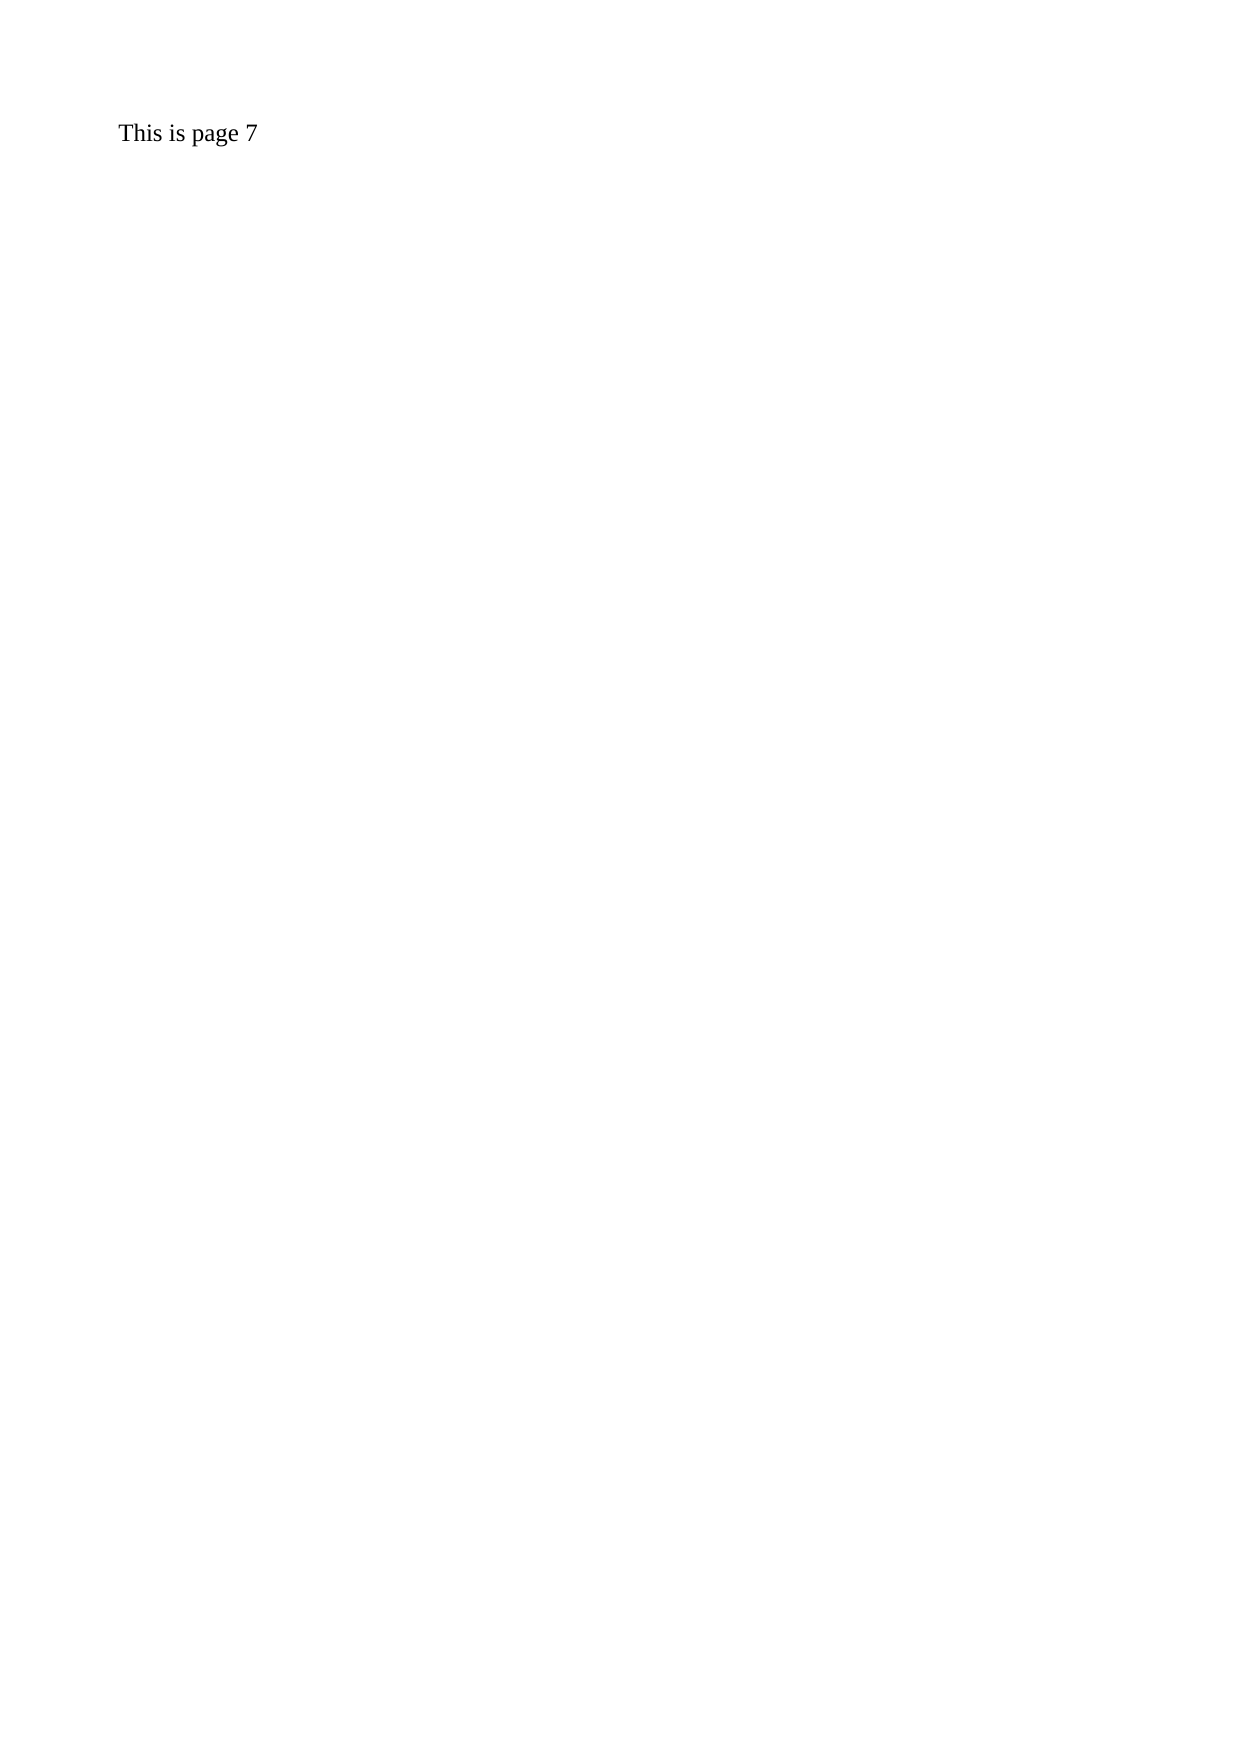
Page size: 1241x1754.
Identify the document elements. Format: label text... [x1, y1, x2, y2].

text This is page 7 [118, 118, 1122, 147]
